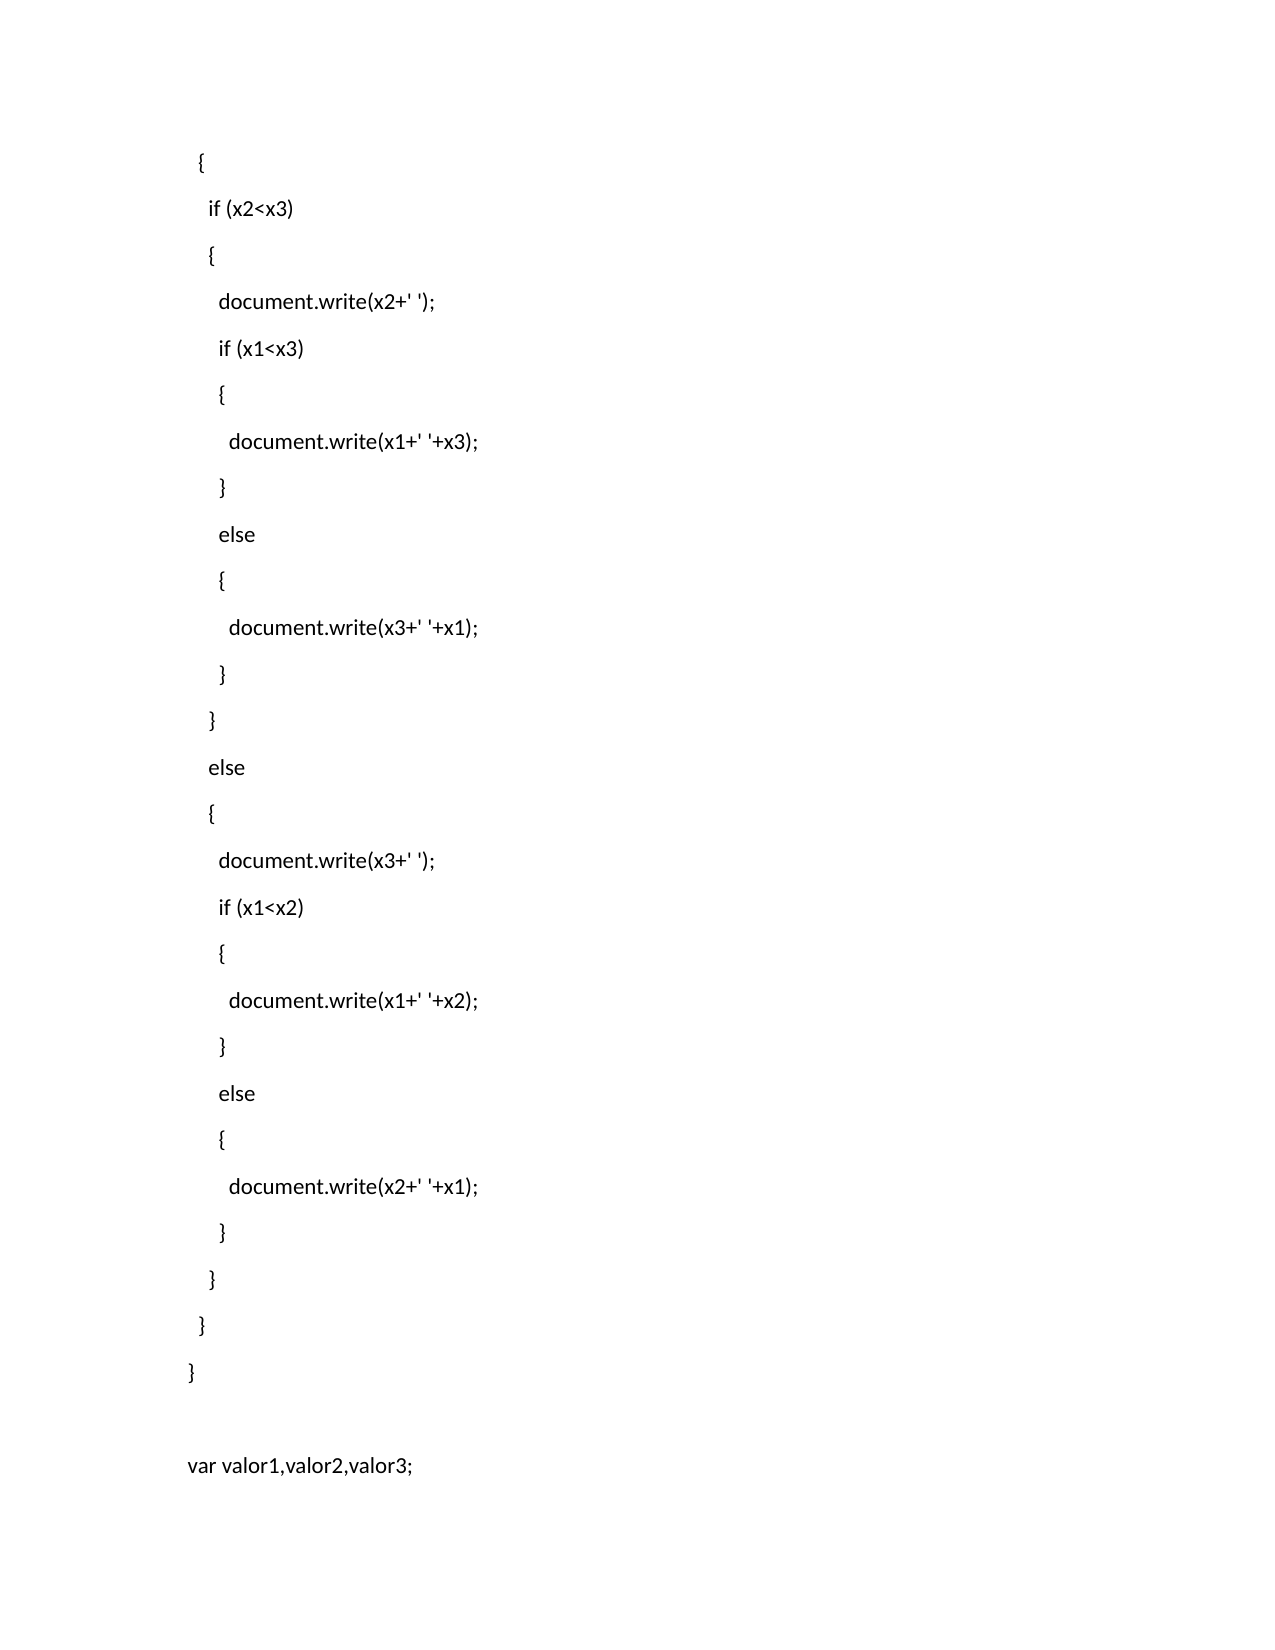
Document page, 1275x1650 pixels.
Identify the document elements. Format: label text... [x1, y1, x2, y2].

text else [177, 1079, 1098, 1107]
text if (x2<x3) [177, 194, 1098, 222]
text { [177, 939, 1098, 967]
text document.write(x1+' '+x2); [177, 986, 1098, 1014]
text document.write(x3+' '); [177, 846, 1098, 874]
text { [177, 799, 1098, 827]
text } [177, 1032, 1098, 1060]
text { [177, 567, 1098, 595]
text var valor1,valor2,valor3; [177, 1451, 1098, 1479]
text } [177, 1358, 1098, 1386]
text } [177, 1265, 1098, 1293]
text { [177, 241, 1098, 269]
text else [177, 753, 1098, 781]
text } [177, 1218, 1098, 1247]
text { [177, 1125, 1098, 1153]
text if (x1<x3) [177, 334, 1098, 362]
text } [177, 706, 1098, 734]
text if (x1<x2) [177, 893, 1098, 921]
text document.write(x1+' '+x3); [177, 427, 1098, 455]
text } [177, 660, 1098, 688]
text document.write(x2+' '); [177, 287, 1098, 315]
text { [177, 148, 1098, 176]
text document.write(x2+' '+x1); [177, 1172, 1098, 1200]
text document.write(x3+' '+x1); [177, 613, 1098, 641]
text } [177, 1312, 1098, 1340]
text else [177, 520, 1098, 548]
text } [177, 473, 1098, 502]
text { [177, 380, 1098, 408]
